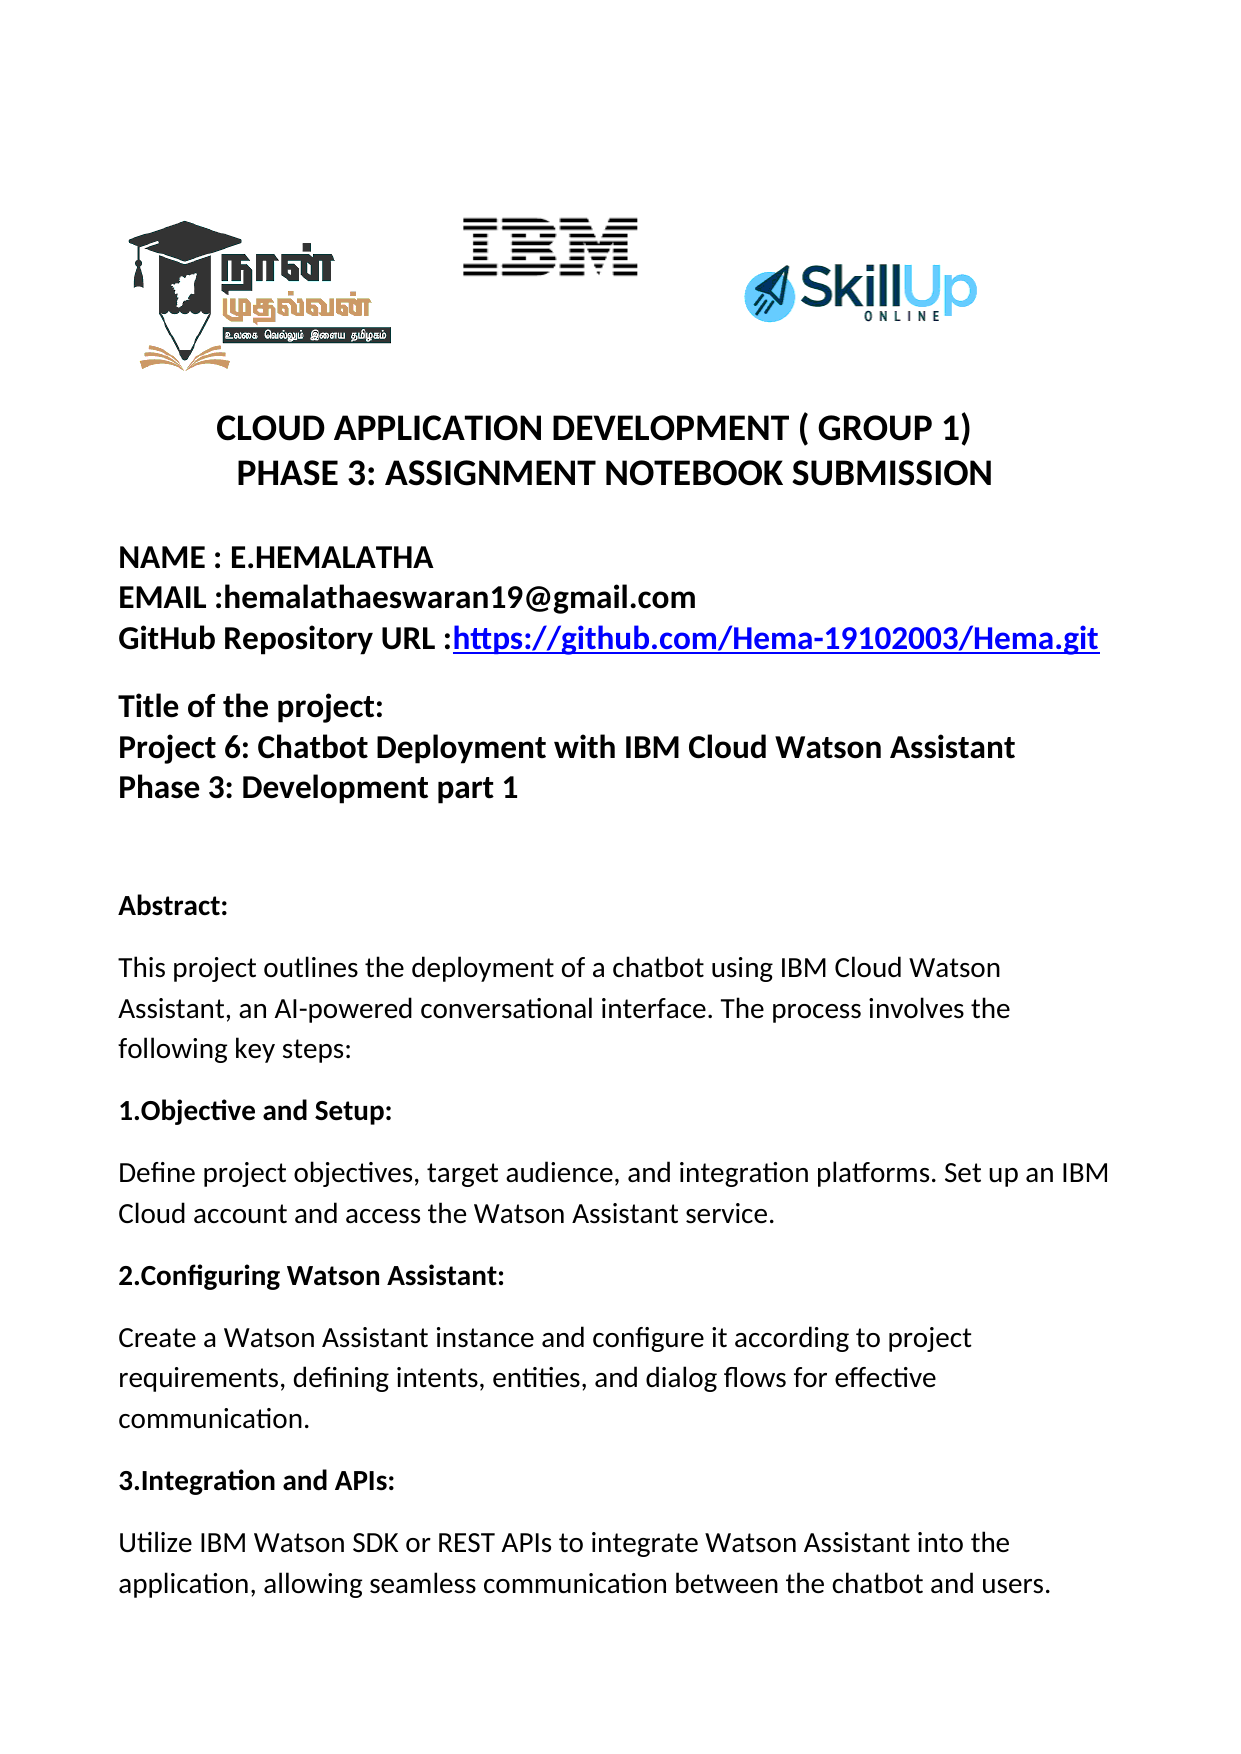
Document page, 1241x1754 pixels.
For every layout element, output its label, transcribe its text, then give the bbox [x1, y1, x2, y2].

text 1.Objective and Setup: [118, 1092, 1122, 1128]
text 2.Configuring Watson Assistant: [118, 1257, 1122, 1292]
text 3.Integration and APIs: [118, 1462, 1122, 1498]
text Define project objectives, target audience, and integration platforms. Set up an IBM Cloud account and access the Watson Assistant service. [118, 1154, 1122, 1231]
text Project 6: Chatbot Deployment with IBM Cloud Watson Assistant [118, 726, 1122, 766]
text Title of the project: [118, 685, 1122, 726]
text Phase 3: Development part 1 [118, 766, 1122, 807]
text PHASE 3: ASSIGNMENT NOTEBOOK SUBMISSION [118, 449, 1122, 495]
text GitHub Repository URL :https://github.com/Hema-19102003/Hema.git [118, 617, 1122, 658]
text Create a Watson Assistant instance and configure it according to project requirements, defining intents, entities, and dialog flows for effective communication. [118, 1319, 1122, 1436]
text This project outlines the deployment of a chatbot using IBM Cloud Watson Assistant, an AI-powered conversational interface. The process involves the following key steps: [118, 949, 1122, 1066]
text CLOUD APPLICATION DEVELOPMENT ( GROUP 1) [118, 403, 1122, 449]
text EMAIL :hemalathaeswaran19@gmail.com [118, 577, 1122, 617]
text Abstract: [118, 887, 1122, 923]
text Utilize IBM Watson SDK or REST APIs to integrate Watson Assistant into the application, allowing seamless communication between the chatbot and users. [118, 1524, 1122, 1601]
text NAME : E.HEMALATHA [118, 536, 1122, 577]
